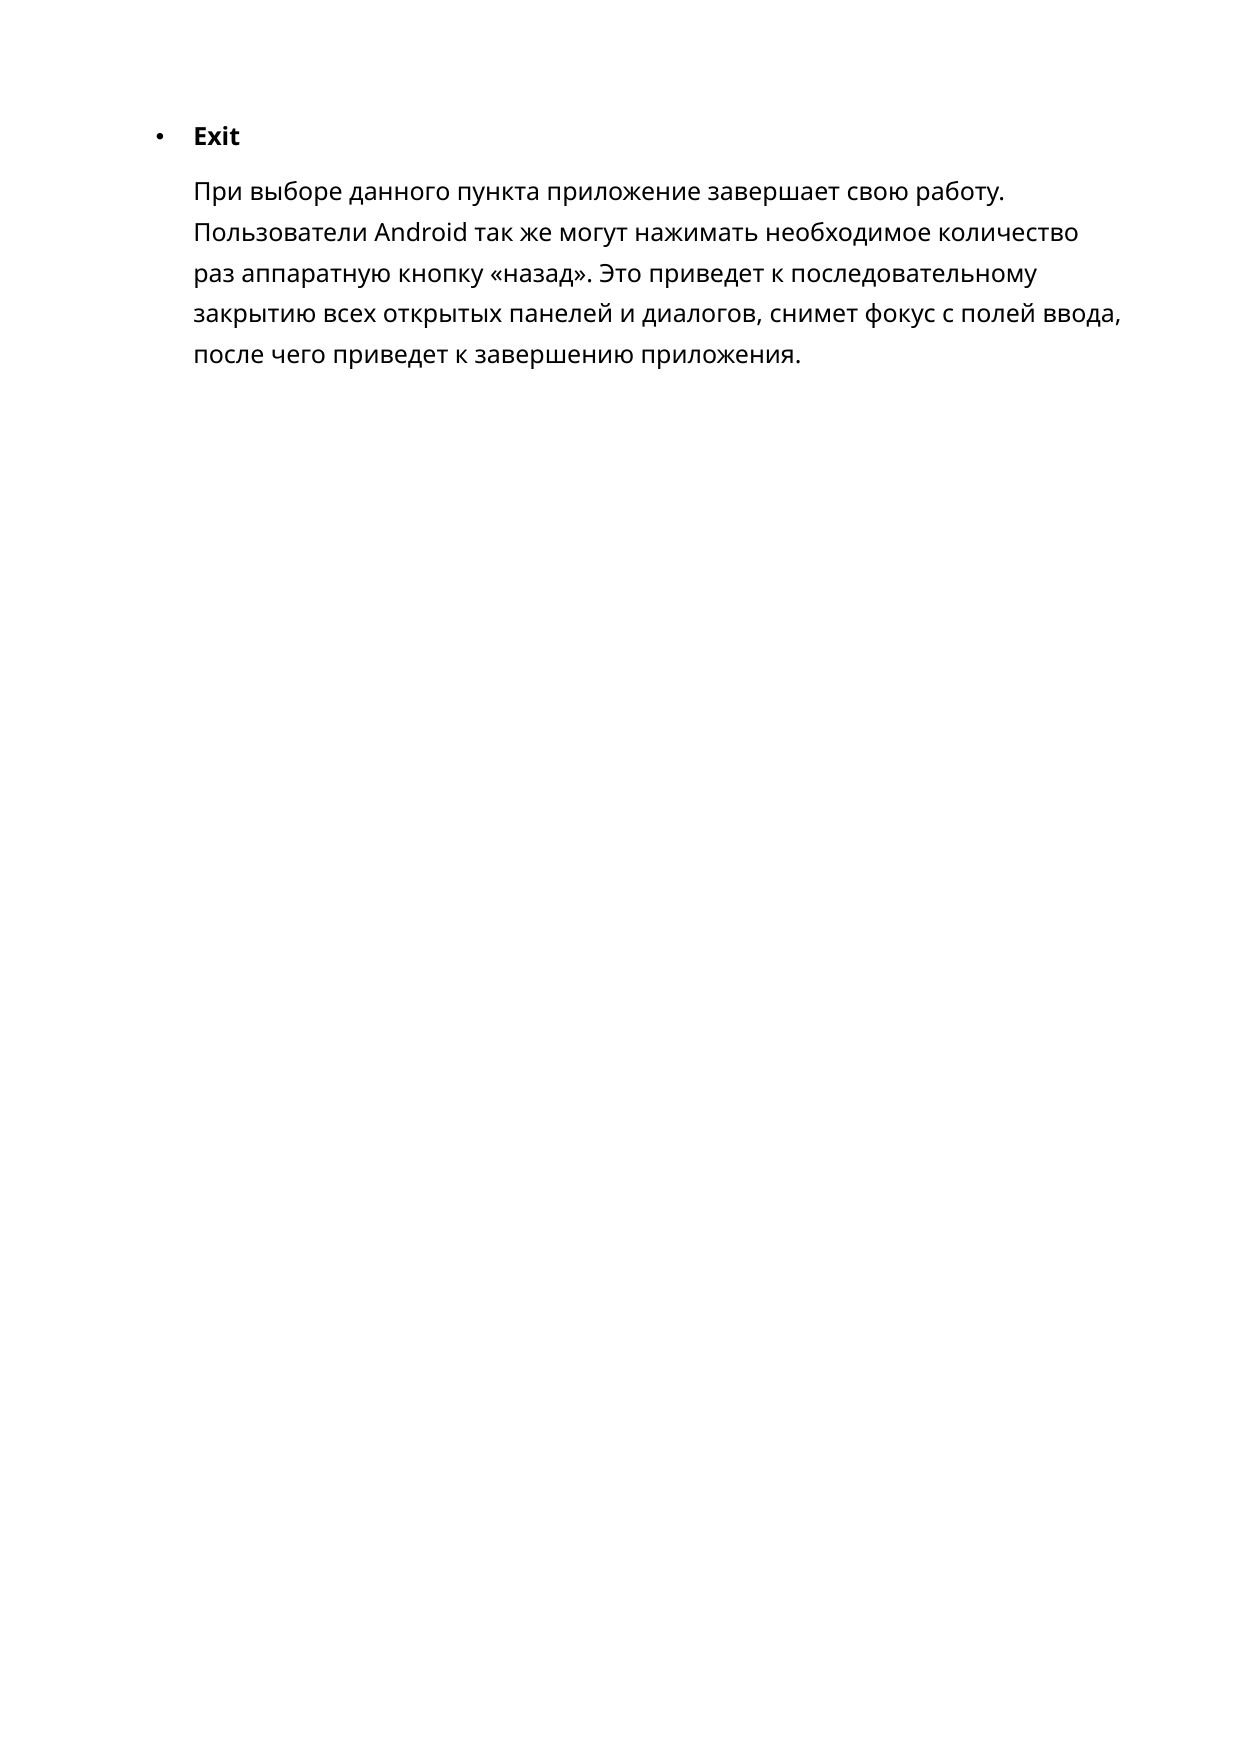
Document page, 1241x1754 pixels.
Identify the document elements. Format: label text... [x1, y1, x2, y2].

list Exit [156, 118, 1122, 152]
list При выборе данного пункта приложение завершает свою работу. Пользователи Android так же могут нажимать необходимое количество раз аппаратную кнопку «назад». Это приведет к последовательному закрытию всех открытых панелей и диалогов, снимет фокус с полей ввода, после чего приведет к завершению приложения. [156, 173, 1122, 371]
